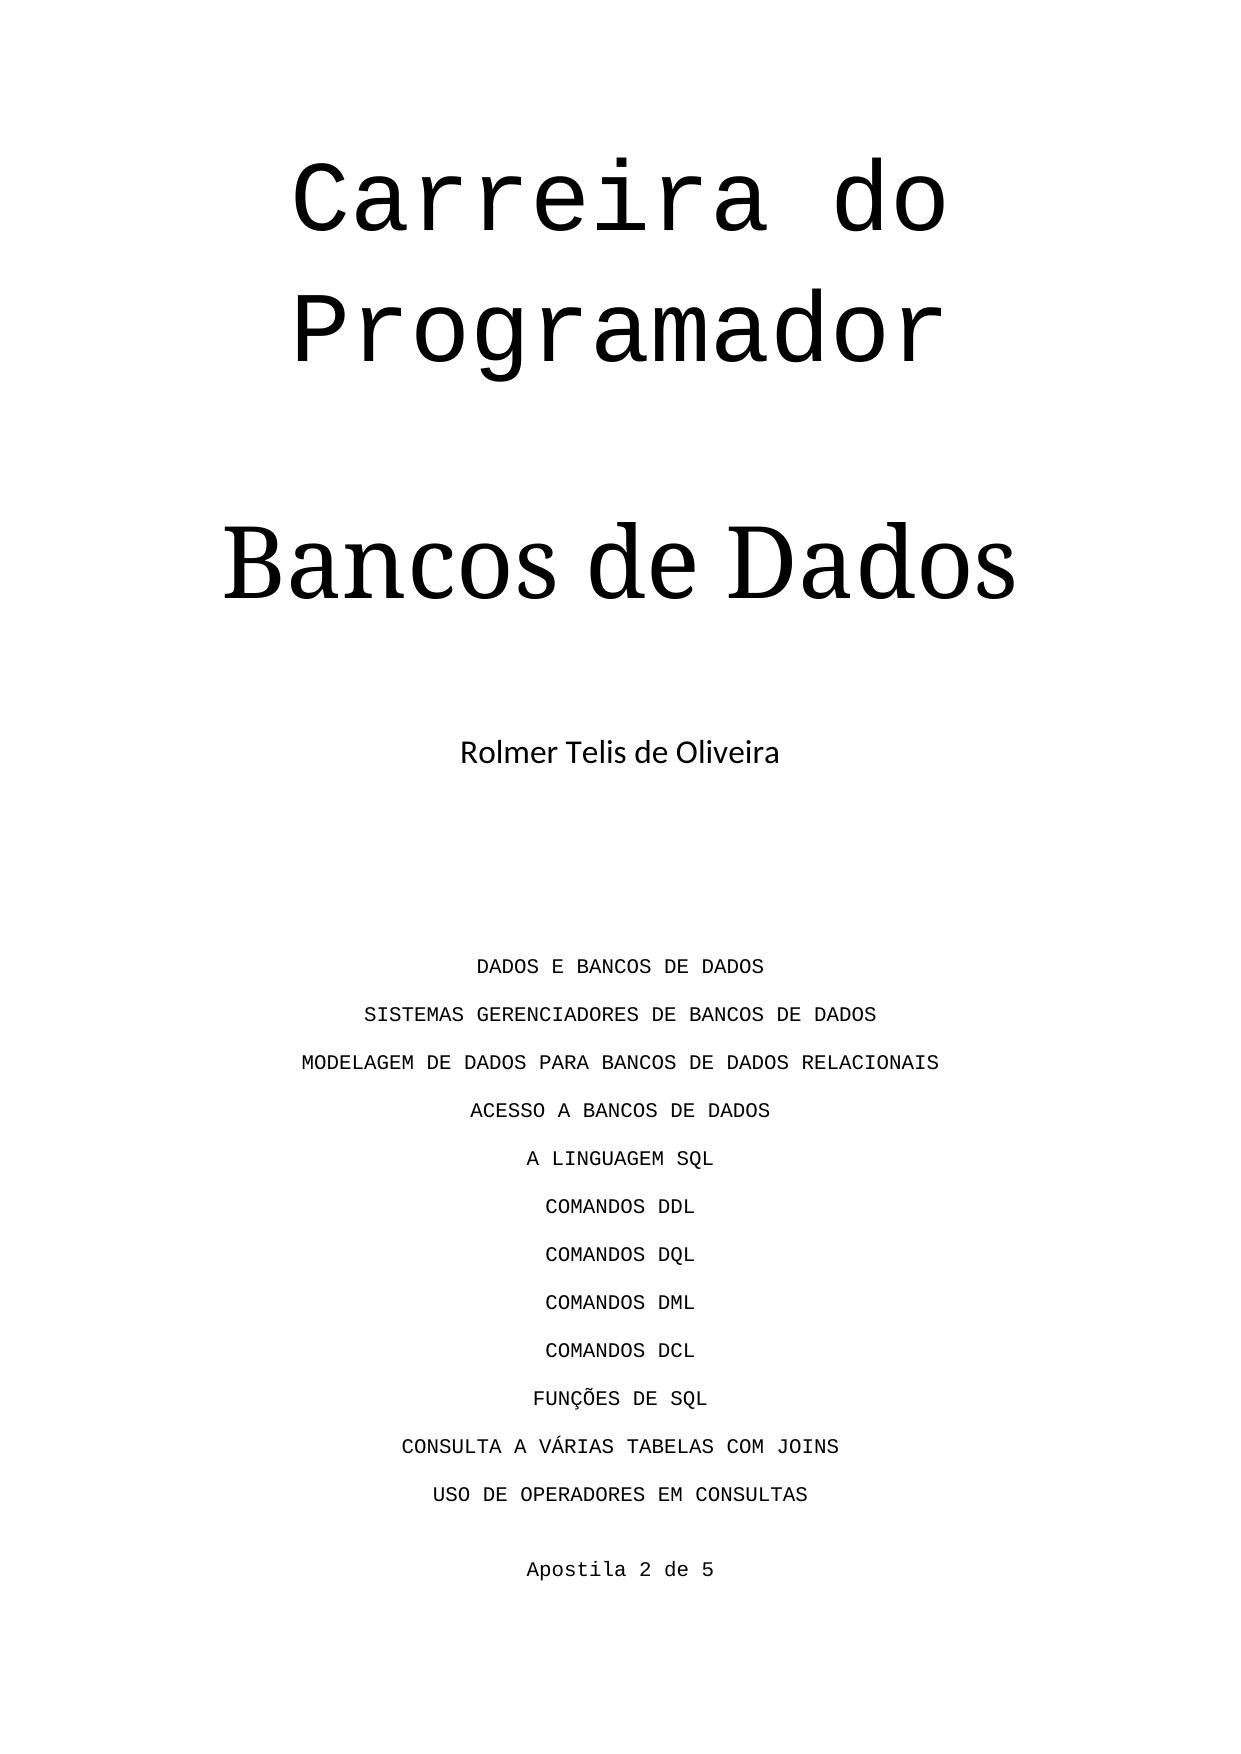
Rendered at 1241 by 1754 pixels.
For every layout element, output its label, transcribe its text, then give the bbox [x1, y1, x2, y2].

text USO DE OPERADORES EM CONSULTAS [177, 1484, 1063, 1508]
text COMANDOS DCL [177, 1340, 1063, 1364]
text CONSULTA A VÁRIAS TABELAS COM JOINS [177, 1436, 1063, 1460]
text FUNÇÕES DE SQL [177, 1388, 1063, 1412]
text Carreira do Programador [177, 148, 1063, 391]
text MODELAGEM DE DADOS PARA BANCOS DE DADOS RELACIONAIS [177, 1052, 1063, 1076]
text ACESSO A BANCOS DE DADOS [177, 1100, 1063, 1124]
text A LINGUAGEM SQL [177, 1148, 1063, 1172]
text COMANDOS DQL [177, 1244, 1063, 1268]
text Apostila 2 de 5 [177, 1559, 1063, 1583]
text DADOS E BANCOS DE DADOS [177, 956, 1063, 979]
text COMANDOS DML [177, 1292, 1063, 1316]
text Bancos de Dados [177, 492, 1063, 628]
text Rolmer Telis de Oliveira [177, 732, 1063, 772]
text COMANDOS DDL [177, 1196, 1063, 1220]
text SISTEMAS GERENCIADORES DE BANCOS DE DADOS [177, 1004, 1063, 1028]
